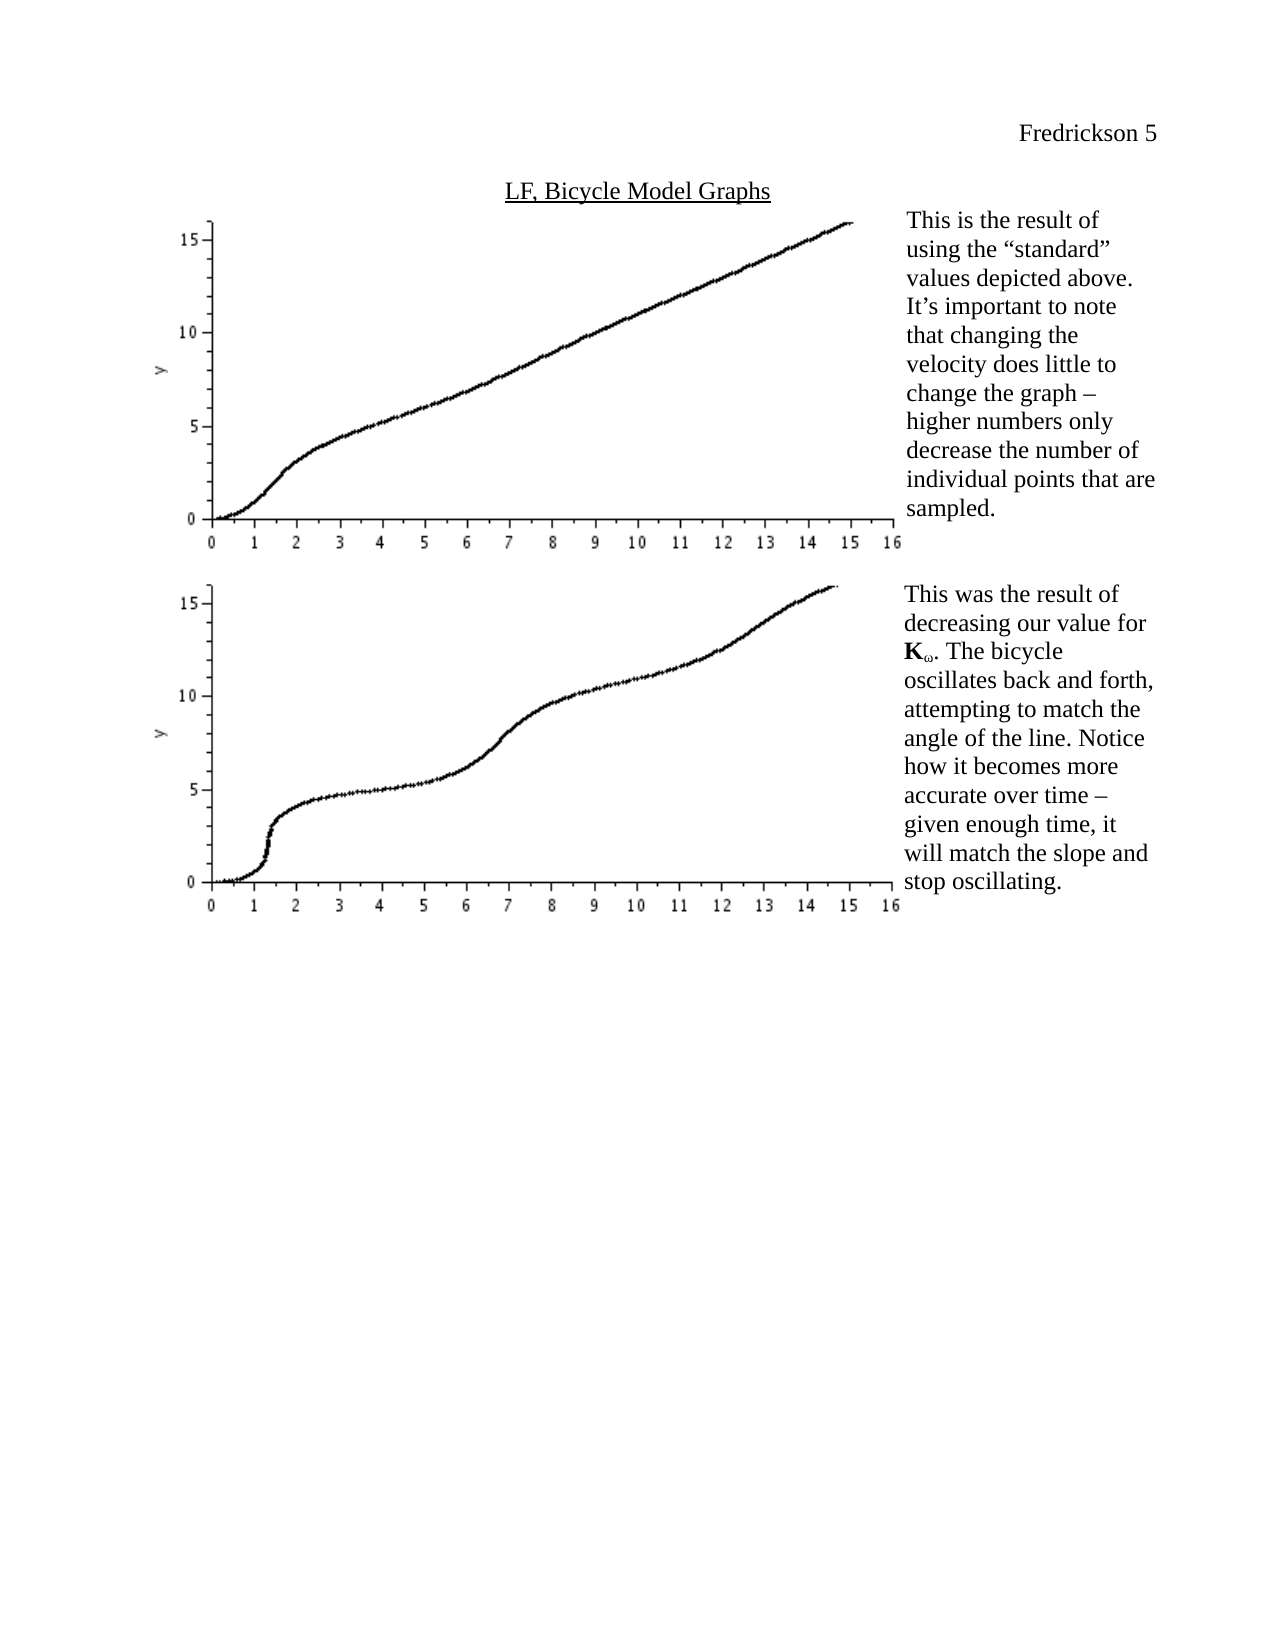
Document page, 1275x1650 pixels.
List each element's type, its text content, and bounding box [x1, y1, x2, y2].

text This was the result of decreasing our value for Kω. The bicycle oscillates back and forth, attempting to match the angle of the line. Notice how it becomes more accurate over time – given enough time, it will match the slope and stop oscillating. [904, 579, 1157, 895]
text [118, 579, 149, 895]
text This is the result of using the “standard” values depicted above. It’s important to note that changing the velocity does little to change the graph – higher numbers only decrease the number of individual points that are sampled. [118, 205, 1157, 521]
picture [143, 213, 907, 555]
text LF, Bicycle Model Graphs [118, 176, 1157, 205]
picture [149, 572, 904, 918]
